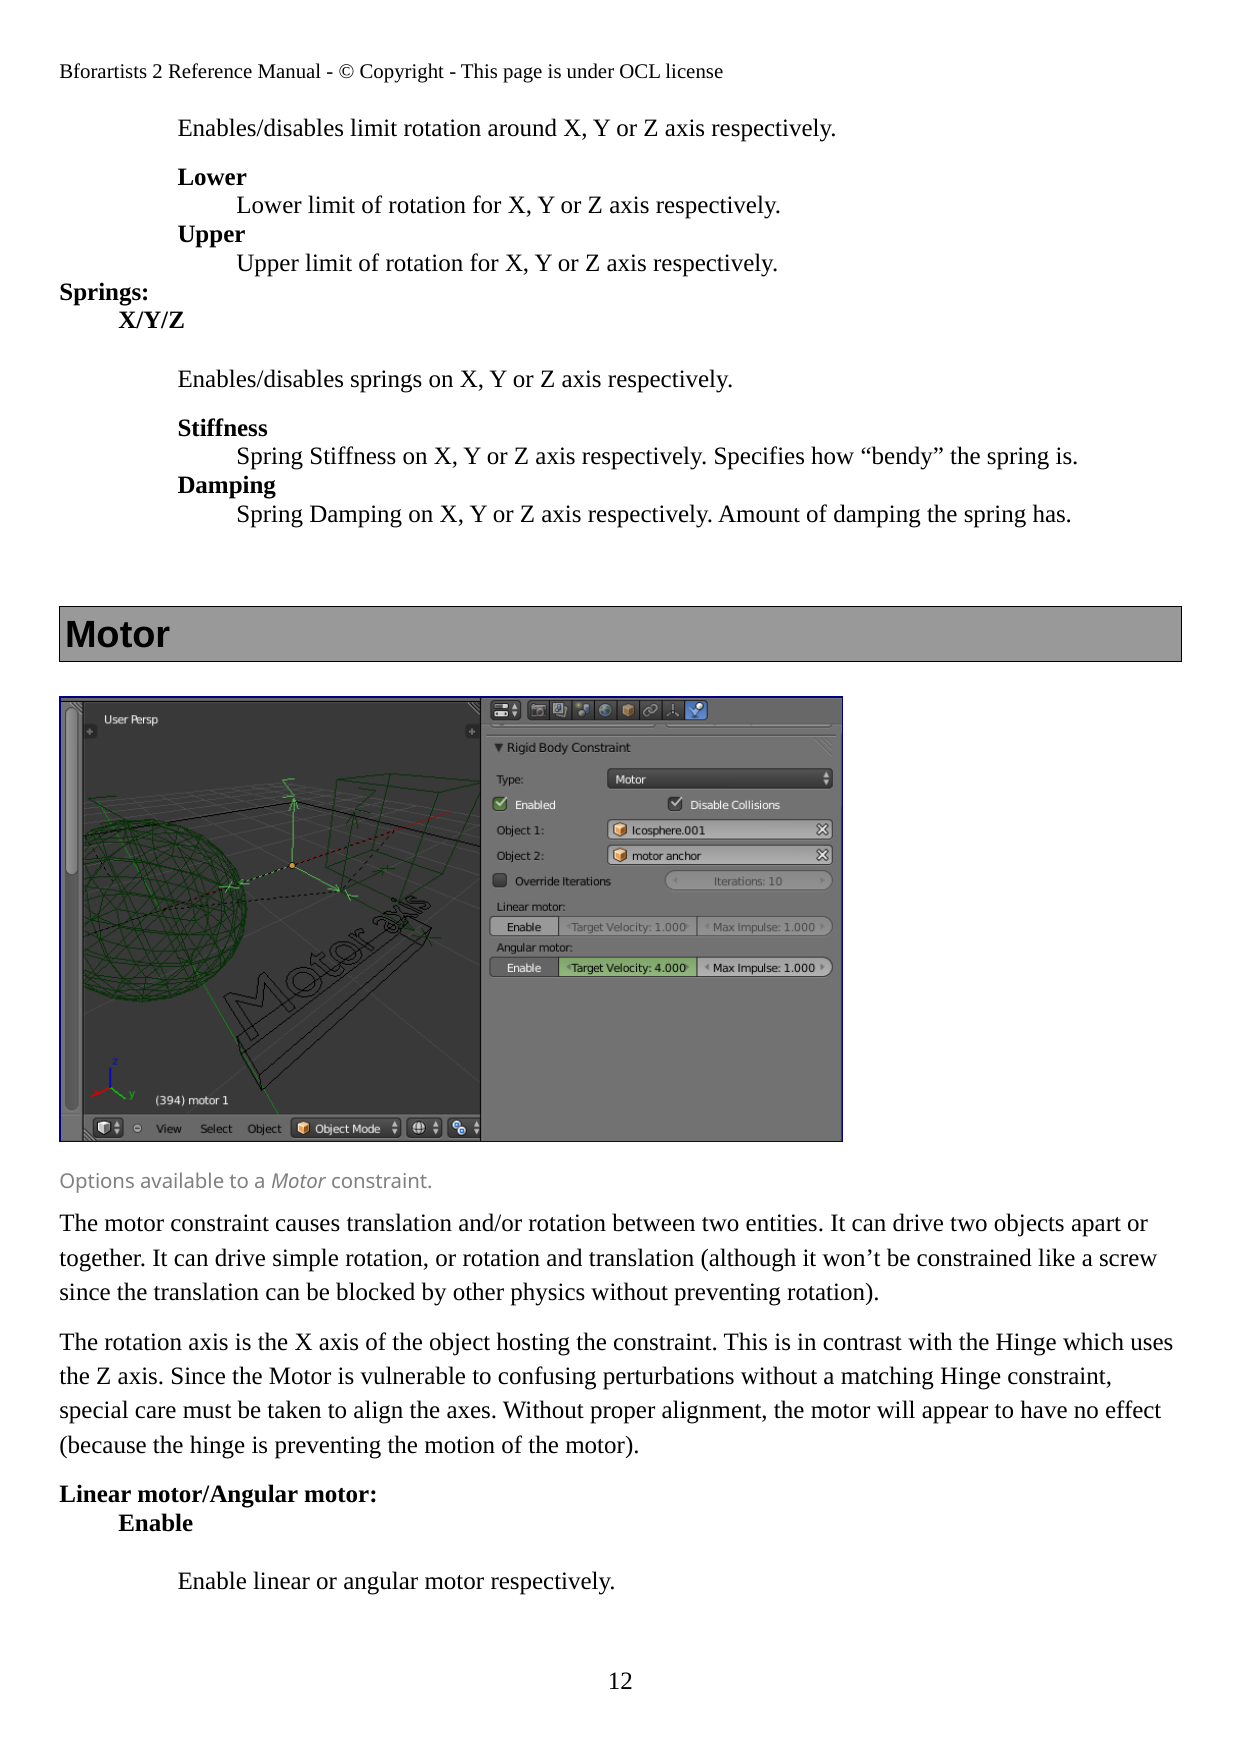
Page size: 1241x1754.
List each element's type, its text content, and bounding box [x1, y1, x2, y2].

subtitle Lower [177, 162, 1181, 190]
list Spring Stiffness on X, Y or Z axis respectively. Specifies how “bendy” the spring is. [236, 441, 1181, 470]
text Enables/disables limit rotation around X, Y or Z axis respectively. [177, 113, 1181, 141]
subtitle Linear motor/Angular motor: [59, 1479, 1181, 1508]
subtitle Enable [118, 1508, 1181, 1537]
subtitle Upper [177, 219, 1181, 248]
list Lower limit of rotation for X, Y or Z axis respectively. [236, 190, 1181, 219]
subtitle Damping [177, 470, 1181, 499]
subtitle X/Y/Z [118, 305, 1181, 334]
text Enable linear or angular motor respectively. [177, 1566, 1181, 1595]
table_header Motor [60, 607, 1181, 661]
text Enables/disables springs on X, Y or Z axis respectively. [177, 364, 1181, 392]
subtitle Springs: [59, 277, 1181, 305]
picture [61, 698, 842, 1141]
subtitle Stiffness [177, 413, 1181, 441]
text The motor constraint causes translation and/or rotation between two entities. It can drive two objects apart or together. It can drive simple rotation, or rotation and translation (although it won’t be constrained like a screw since the translation can be blocked by other physics without preventing rotation). [59, 1208, 1181, 1306]
text The rotation axis is the X axis of the object hosting the constraint. This is in contrast with the Hinge which uses the Z axis. Since the Motor is vulnerable to confusing perturbations without a matching Hinge constraint, special care must be taken to align the axes. Without proper alignment, the motor will appear to have no effect (because the hinge is preventing the motion of the motor). [59, 1327, 1181, 1459]
list Upper limit of rotation for X, Y or Z axis respectively. [236, 248, 1181, 277]
text Options available to a Motor constraint. [59, 1163, 1181, 1194]
list Spring Damping on X, Y or Z axis respectively. Amount of damping the spring has. [236, 499, 1181, 528]
